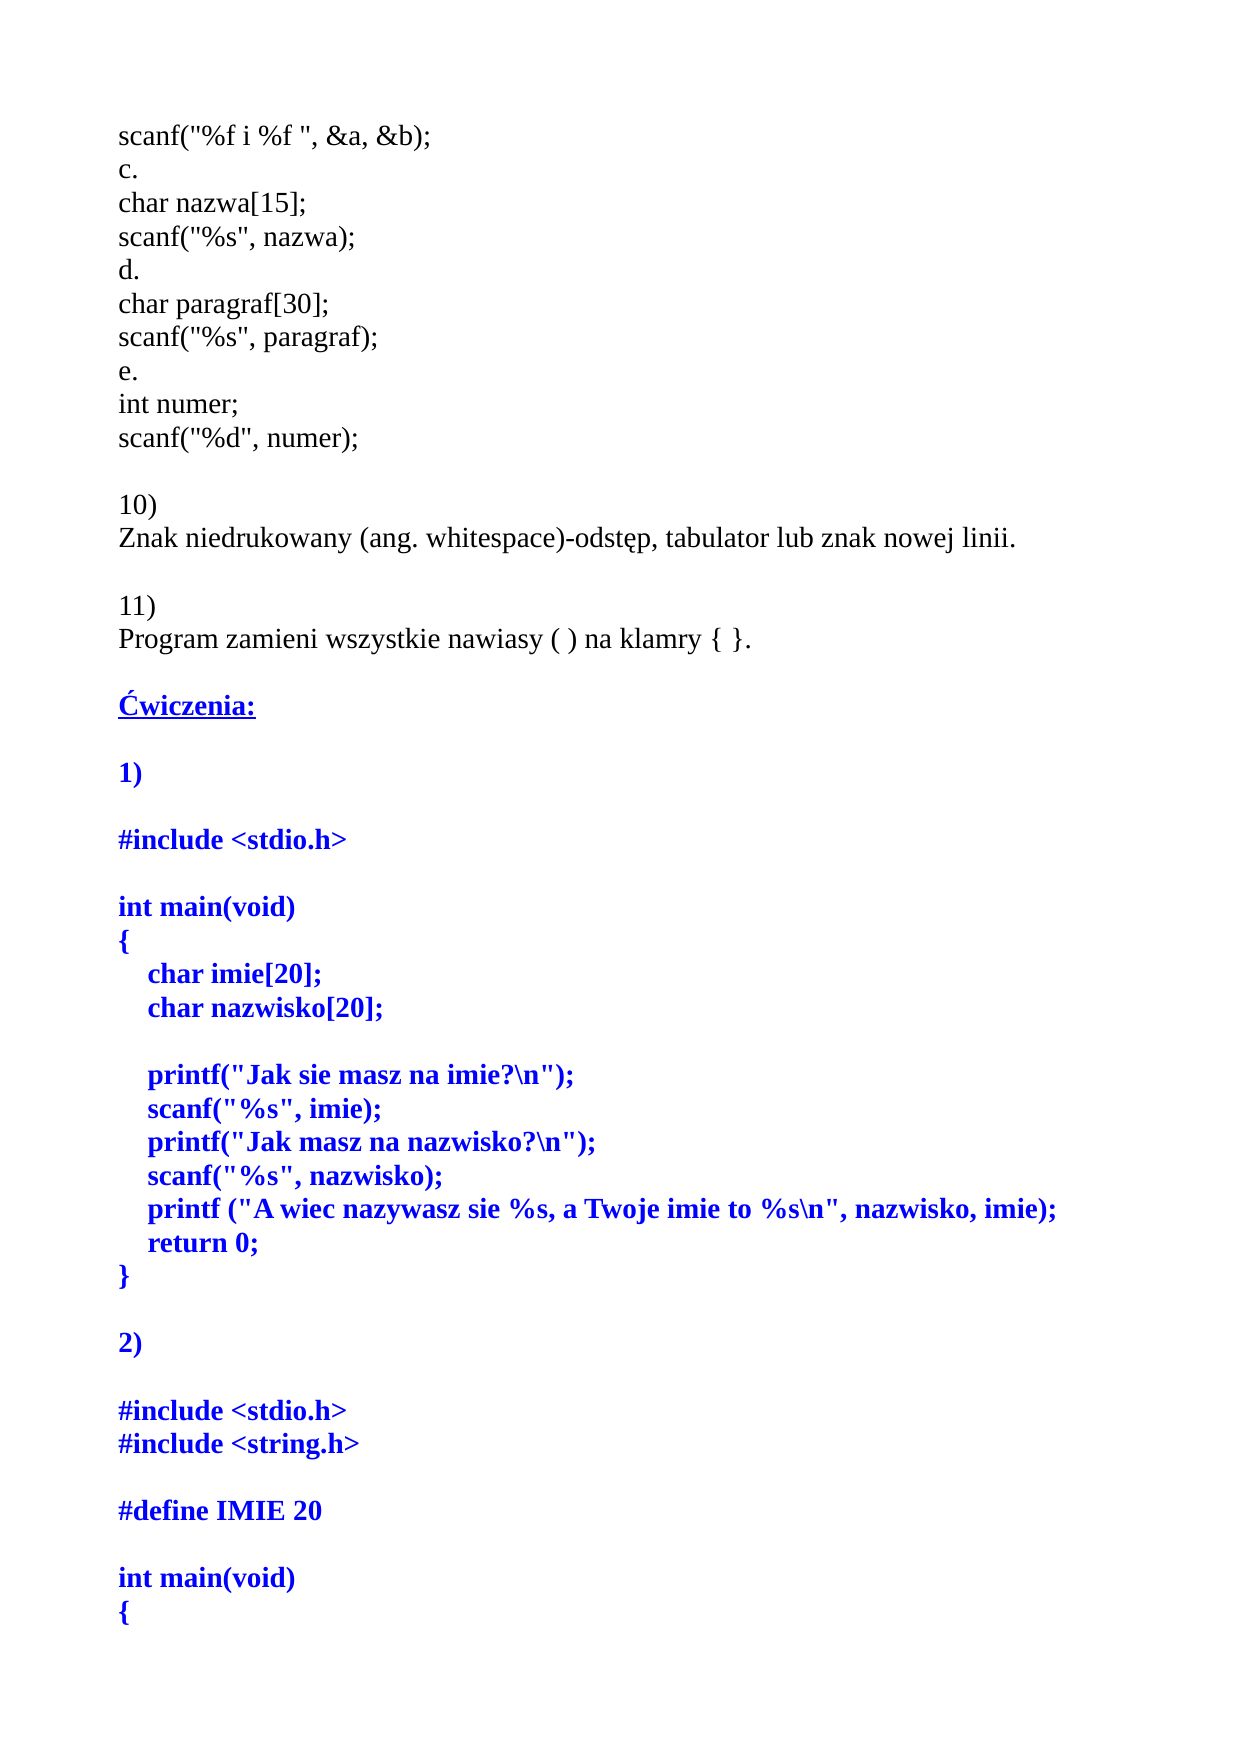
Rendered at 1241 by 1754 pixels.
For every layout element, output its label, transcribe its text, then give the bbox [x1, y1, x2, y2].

text scanf("%s", nazwa); [118, 219, 1122, 252]
text int main(void) [118, 1560, 1122, 1594]
text Ćwiczenia: [118, 688, 1122, 722]
text scanf("%s", imie); [118, 1091, 1122, 1124]
text Program zamieni wszystkie nawiasy ( ) na klamry { }. [118, 621, 1122, 655]
text 11) [118, 588, 1122, 621]
text scanf("%d", numer); [118, 420, 1122, 453]
text char nazwa[15]; [118, 185, 1122, 219]
text char nazwisko[20]; [118, 990, 1122, 1024]
text int main(void) [118, 889, 1122, 923]
text c. [118, 152, 1122, 185]
text scanf("%s", paragraf); [118, 319, 1122, 353]
text printf("Jak masz na nazwisko?\n"); [118, 1124, 1122, 1158]
text #include <string.h> [118, 1426, 1122, 1460]
text e. [118, 353, 1122, 386]
text { [118, 1594, 1122, 1627]
text printf ("A wiec nazywasz sie %s, a Twoje imie to %s\n", nazwisko, imie); [118, 1191, 1122, 1225]
text { [118, 923, 1122, 957]
text int numer; [118, 386, 1122, 420]
text } [118, 1258, 1122, 1292]
text 2) [118, 1326, 1122, 1359]
text #include <stdio.h> [118, 1393, 1122, 1426]
text 10) [118, 487, 1122, 521]
text d. [118, 252, 1122, 286]
text char imie[20]; [118, 957, 1122, 990]
text #define IMIE 20 [118, 1493, 1122, 1527]
text scanf("%f i %f ", &a, &b); [118, 118, 1122, 152]
text #include <stdio.h> [118, 822, 1122, 856]
text char paragraf[30]; [118, 286, 1122, 319]
text Znak niedrukowany (ang. whitespace)-odstęp, tabulator lub znak nowej linii. [118, 521, 1122, 554]
text scanf("%s", nazwisko); [118, 1158, 1122, 1191]
text printf("Jak sie masz na imie?\n"); [118, 1057, 1122, 1091]
text return 0; [118, 1225, 1122, 1258]
text 1) [118, 755, 1122, 789]
